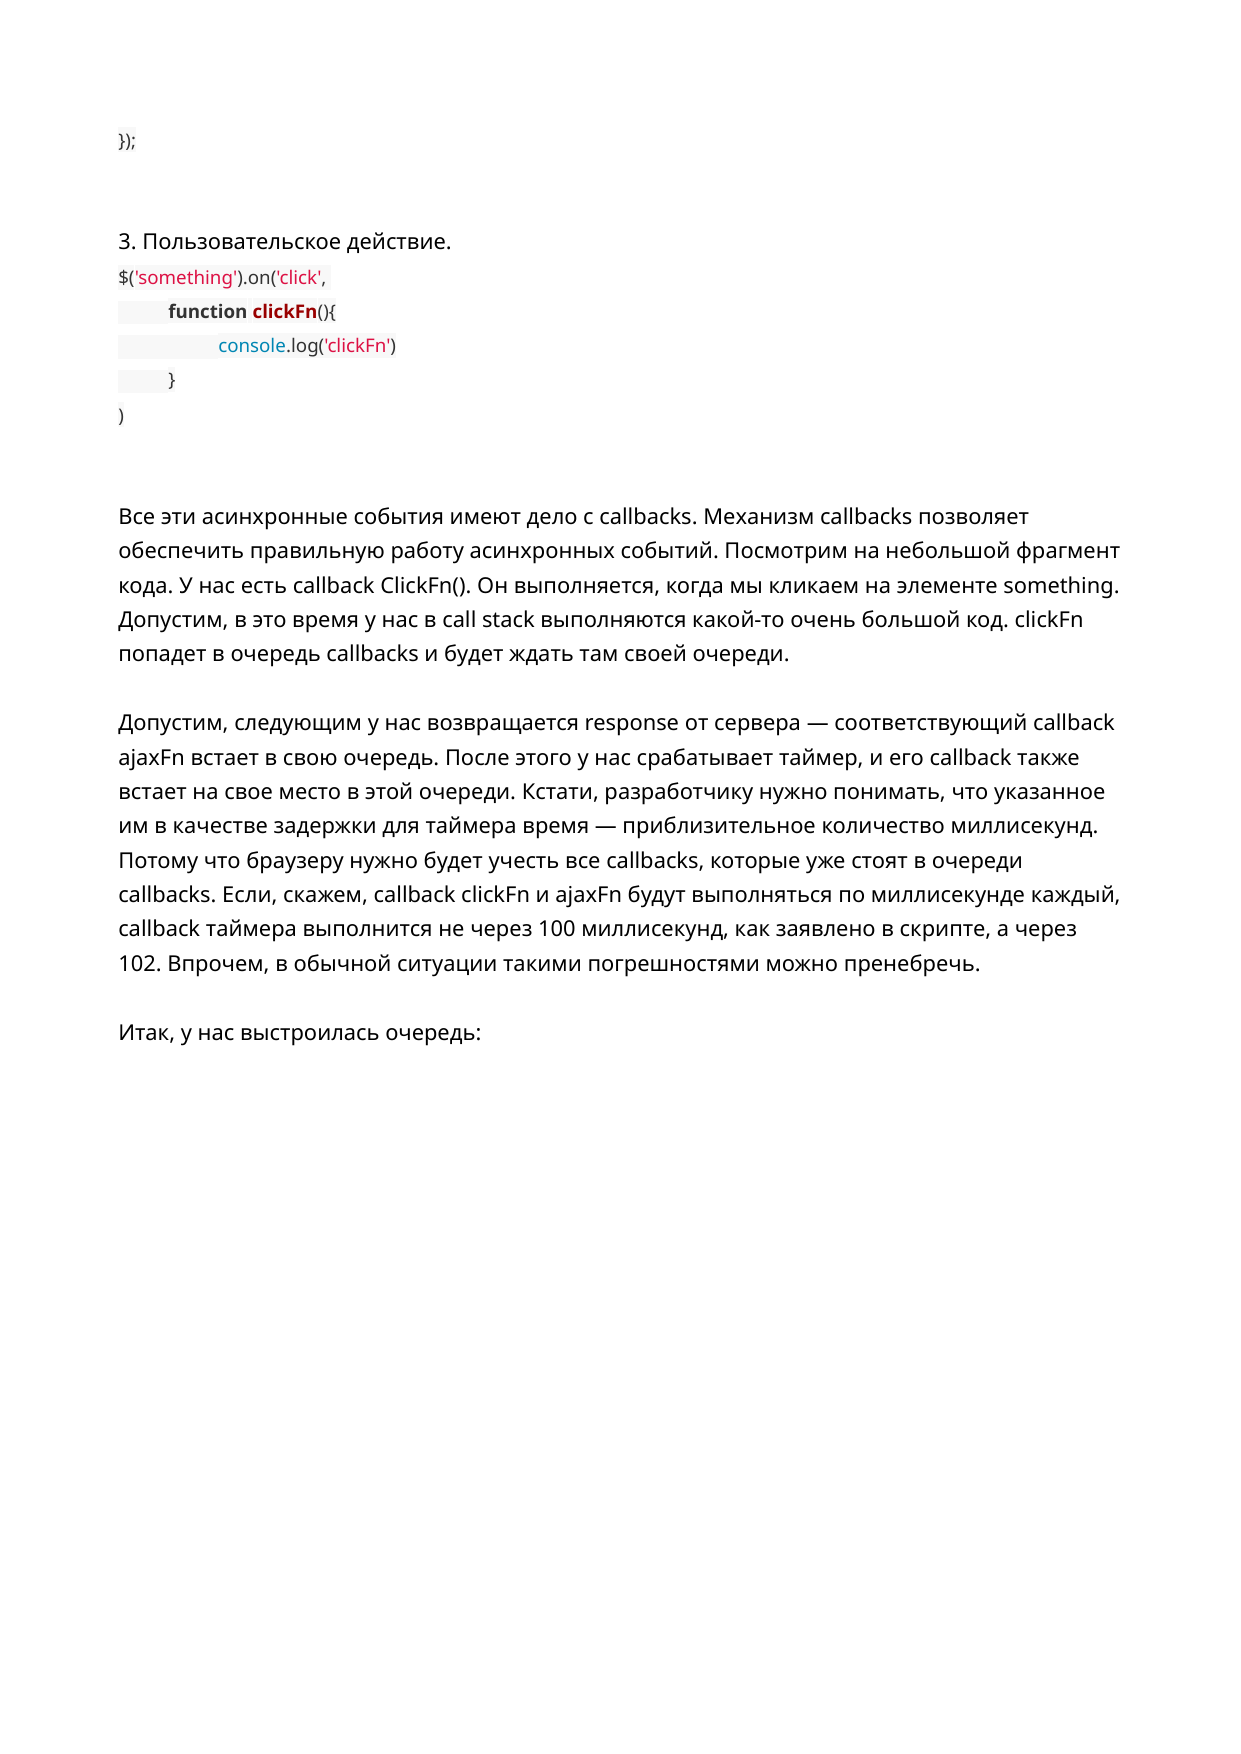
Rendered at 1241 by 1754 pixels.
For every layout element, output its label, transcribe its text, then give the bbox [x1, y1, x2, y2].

text }); [118, 118, 1122, 152]
text console.log('clickFn') [118, 324, 1122, 359]
text 3. Пользовательское действие. [118, 152, 1122, 256]
text ) [118, 393, 1122, 427]
text Все эти асинхронные события имеют дело с callbacks. Механизм callbacks позволяет обеспечить правильную работу асинхронных событий. Посмотрим на небольшой фрагмент кода. У нас есть callback ClickFn(). Он выполняется, когда мы кликаем на элементе something. Допустим, в это время у нас в call stack выполняются какой-то очень большой код. clickFn попадет в очередь callbacks и будет ждать там своей очереди. Допустим, следующим у нас возвращается response oт сервера — соответствующий callback ajaxFn встает в свою очередь. После этого у нас срабатывает таймер, и его callback также встает на свое место в этой очереди. Кстати, разработчику нужно понимать, что указанное им в качестве задержки для таймера время — приблизительное количество миллисекунд. Потому что браузеру нужно будет учесть все callbacks, которые уже стоят в очереди callbacks. Если, скажем, callback clickFn и ajaxFn будут выполняться по миллисекунде каждый, callback таймера выполнится не через 100 миллисекунд, как заявлено в скрипте, а через 102. Впрочем, в обычной ситуации такими погрешностями можно пренебречь. Итак, у нас выстроилась очередь: [118, 427, 1122, 1081]
text $('something').on('click', [118, 256, 1122, 290]
text function clickFn(){ [118, 290, 1122, 324]
text } [118, 359, 1122, 393]
